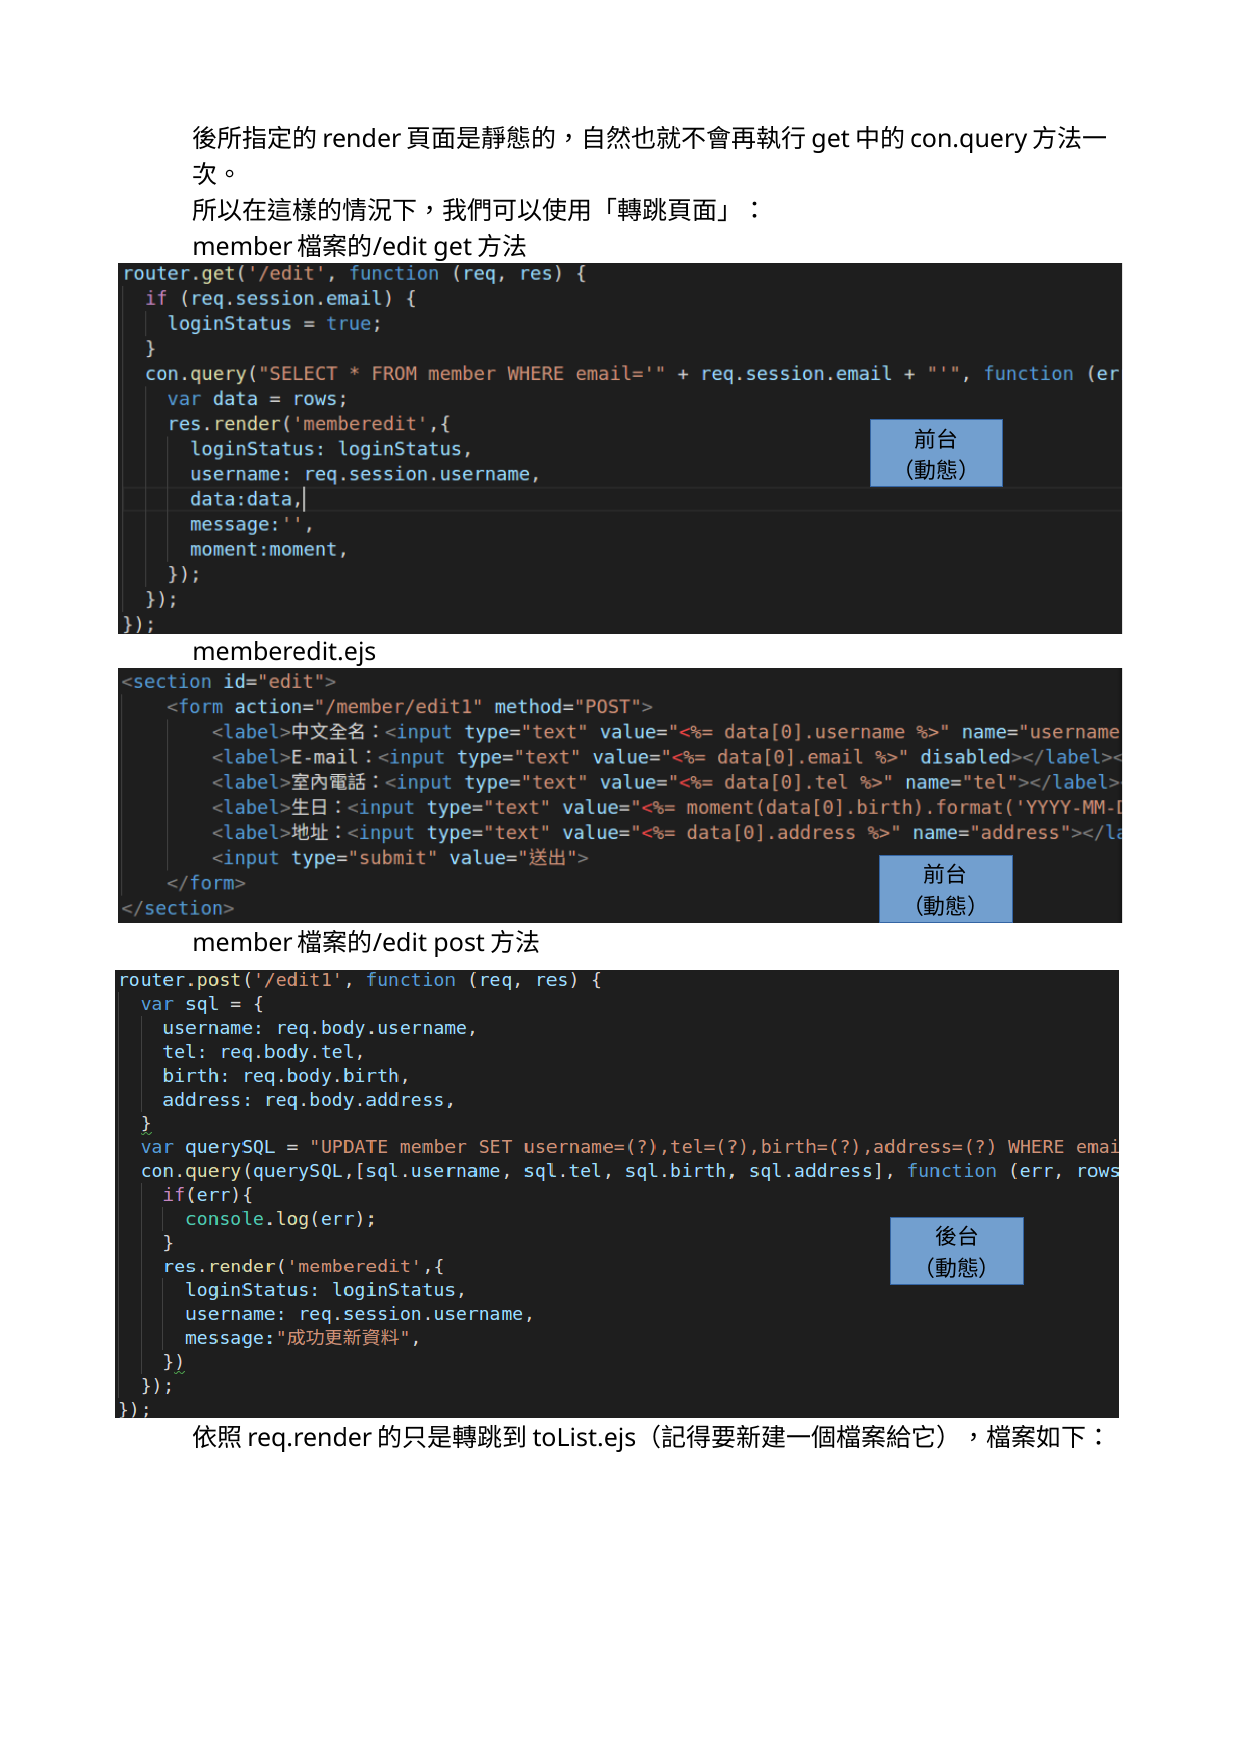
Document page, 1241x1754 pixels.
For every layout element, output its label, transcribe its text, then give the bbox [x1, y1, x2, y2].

text member檔案的/edit get方法 [118, 227, 1122, 263]
text member檔案的/edit post方法 [118, 923, 1122, 959]
text 依照req.render的只是轉跳到toList.ejs（記得要新建一個檔案給它），檔案如下： [118, 959, 1122, 1453]
text 所以在這樣的情況下，我們可以使用「轉跳頁面」： [118, 191, 1122, 227]
picture [115, 970, 1119, 1418]
picture [118, 263, 1123, 634]
text memberedit.ejs [118, 634, 1122, 668]
picture [118, 668, 1123, 923]
text 後所指定的render頁面是靜態的，自然也就不會再執行get中的con.query方法一 次。 [118, 118, 1122, 191]
